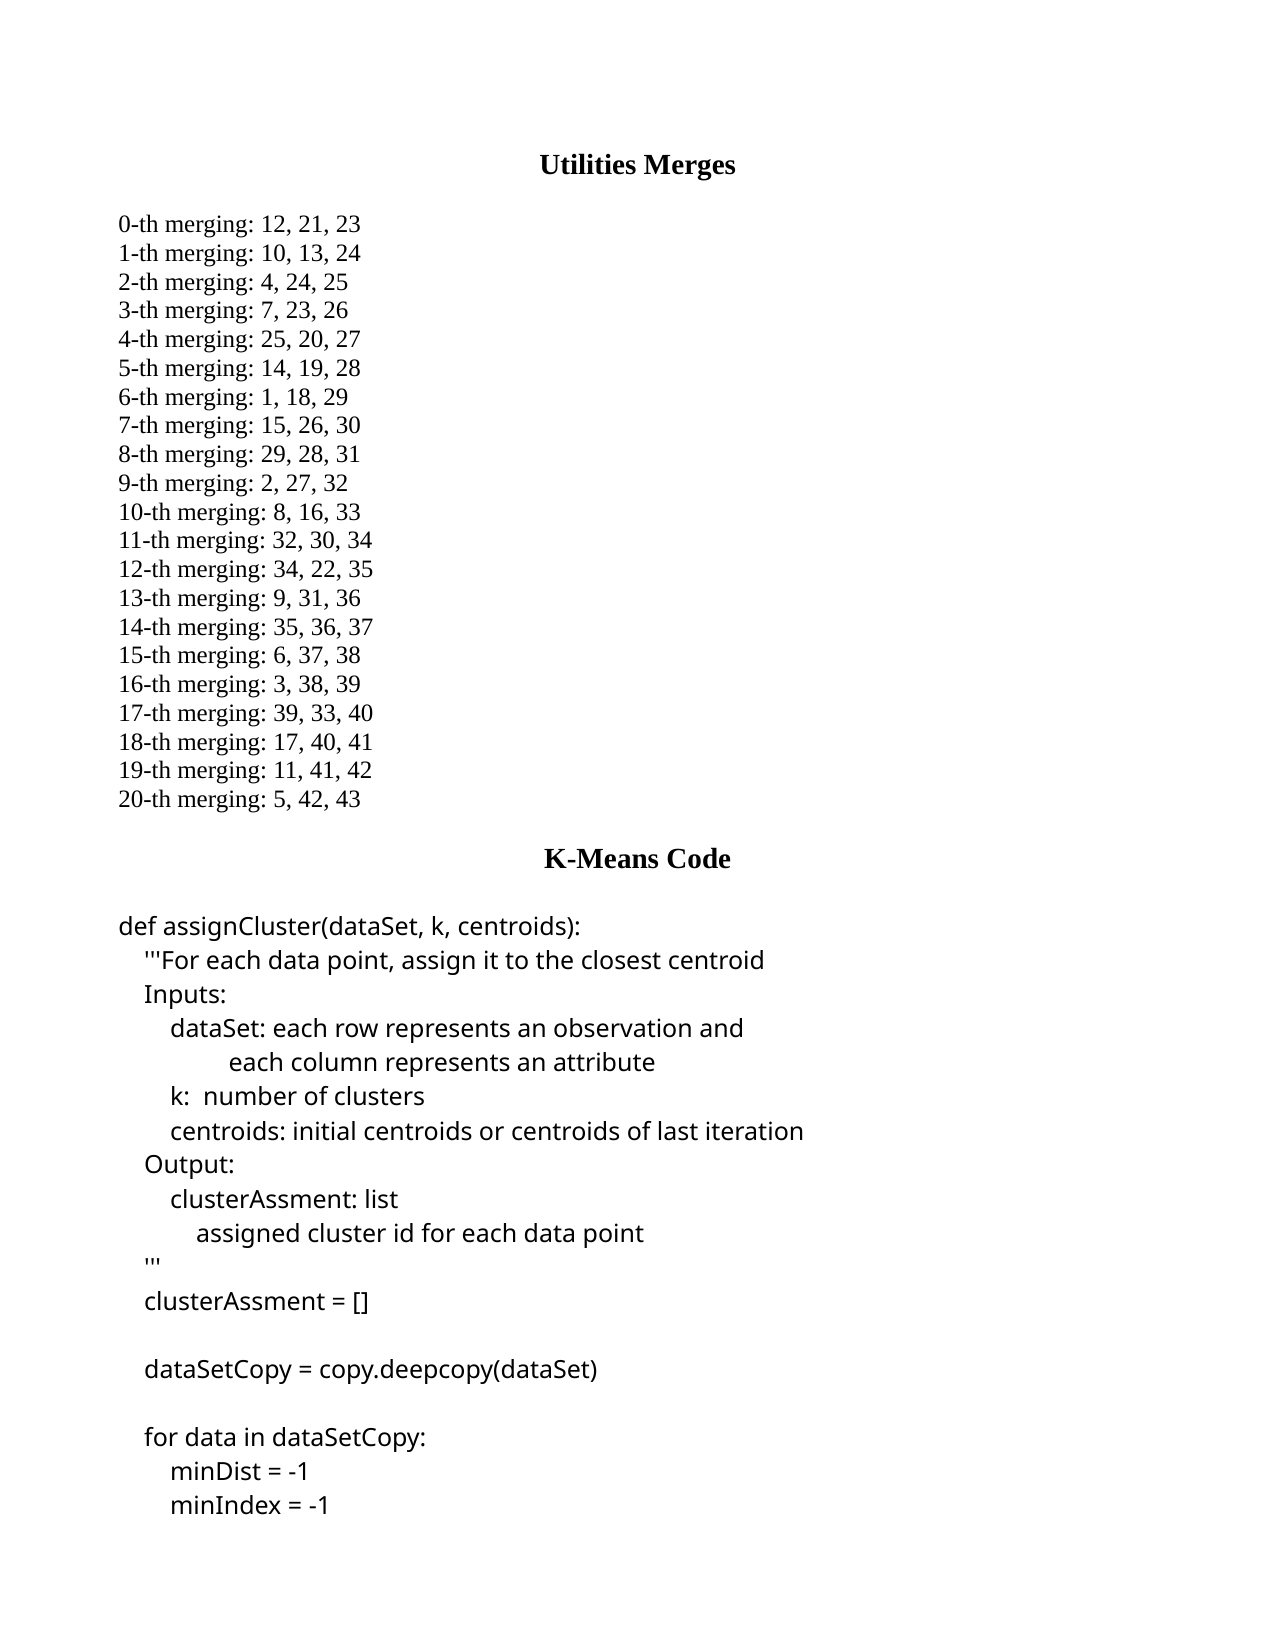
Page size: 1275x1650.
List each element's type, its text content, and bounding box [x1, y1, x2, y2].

text 2-th merging: 4, 24, 25 [118, 267, 1157, 295]
text 12-th merging: 34, 22, 35 [118, 554, 1157, 583]
text for data in dataSetCopy: [118, 1420, 1157, 1454]
text Output: [118, 1147, 1157, 1181]
text each column represents an attribute [118, 1045, 1157, 1079]
text 13-th merging: 9, 31, 36 [118, 583, 1157, 612]
text 10-th merging: 8, 16, 33 [118, 497, 1157, 525]
text 14-th merging: 35, 36, 37 [118, 612, 1157, 640]
text Inputs: [118, 977, 1157, 1011]
text clusterAssment = [] [118, 1283, 1157, 1317]
text clusterAssment: list [118, 1181, 1157, 1215]
text dataSet: each row represents an observation and [118, 1011, 1157, 1045]
text minDist = -1 [118, 1454, 1157, 1488]
text minIndex = -1 [118, 1488, 1157, 1522]
text def assignCluster(dataSet, k, centroids): [118, 909, 1157, 943]
text assigned cluster id for each data point [118, 1215, 1157, 1249]
text 8-th merging: 29, 28, 31 [118, 439, 1157, 468]
text ''' [118, 1249, 1157, 1283]
text 4-th merging: 25, 20, 27 [118, 324, 1157, 353]
text 7-th merging: 15, 26, 30 [118, 410, 1157, 439]
text 6-th merging: 1, 18, 29 [118, 382, 1157, 410]
text 1-th merging: 10, 13, 24 [118, 238, 1157, 267]
text centroids: initial centroids or centroids of last iteration [118, 1113, 1157, 1147]
text 17-th merging: 39, 33, 40 [118, 698, 1157, 727]
text 18-th merging: 17, 40, 41 [118, 727, 1157, 755]
text Utilities Merges [118, 147, 1157, 180]
text dataSetCopy = copy.deepcopy(dataSet) [118, 1352, 1157, 1386]
text 0-th merging: 12, 21, 23 [118, 209, 1157, 238]
text k: number of clusters [118, 1079, 1157, 1113]
text K-Means Code [118, 842, 1157, 875]
text 5-th merging: 14, 19, 28 [118, 353, 1157, 382]
text 3-th merging: 7, 23, 26 [118, 295, 1157, 324]
text 15-th merging: 6, 37, 38 [118, 640, 1157, 669]
text '''For each data point, assign it to the closest centroid [118, 943, 1157, 977]
text 20-th merging: 5, 42, 43 [118, 784, 1157, 813]
text 9-th merging: 2, 27, 32 [118, 468, 1157, 497]
text 16-th merging: 3, 38, 39 [118, 669, 1157, 698]
text 11-th merging: 32, 30, 34 [118, 525, 1157, 554]
text 19-th merging: 11, 41, 42 [118, 755, 1157, 784]
